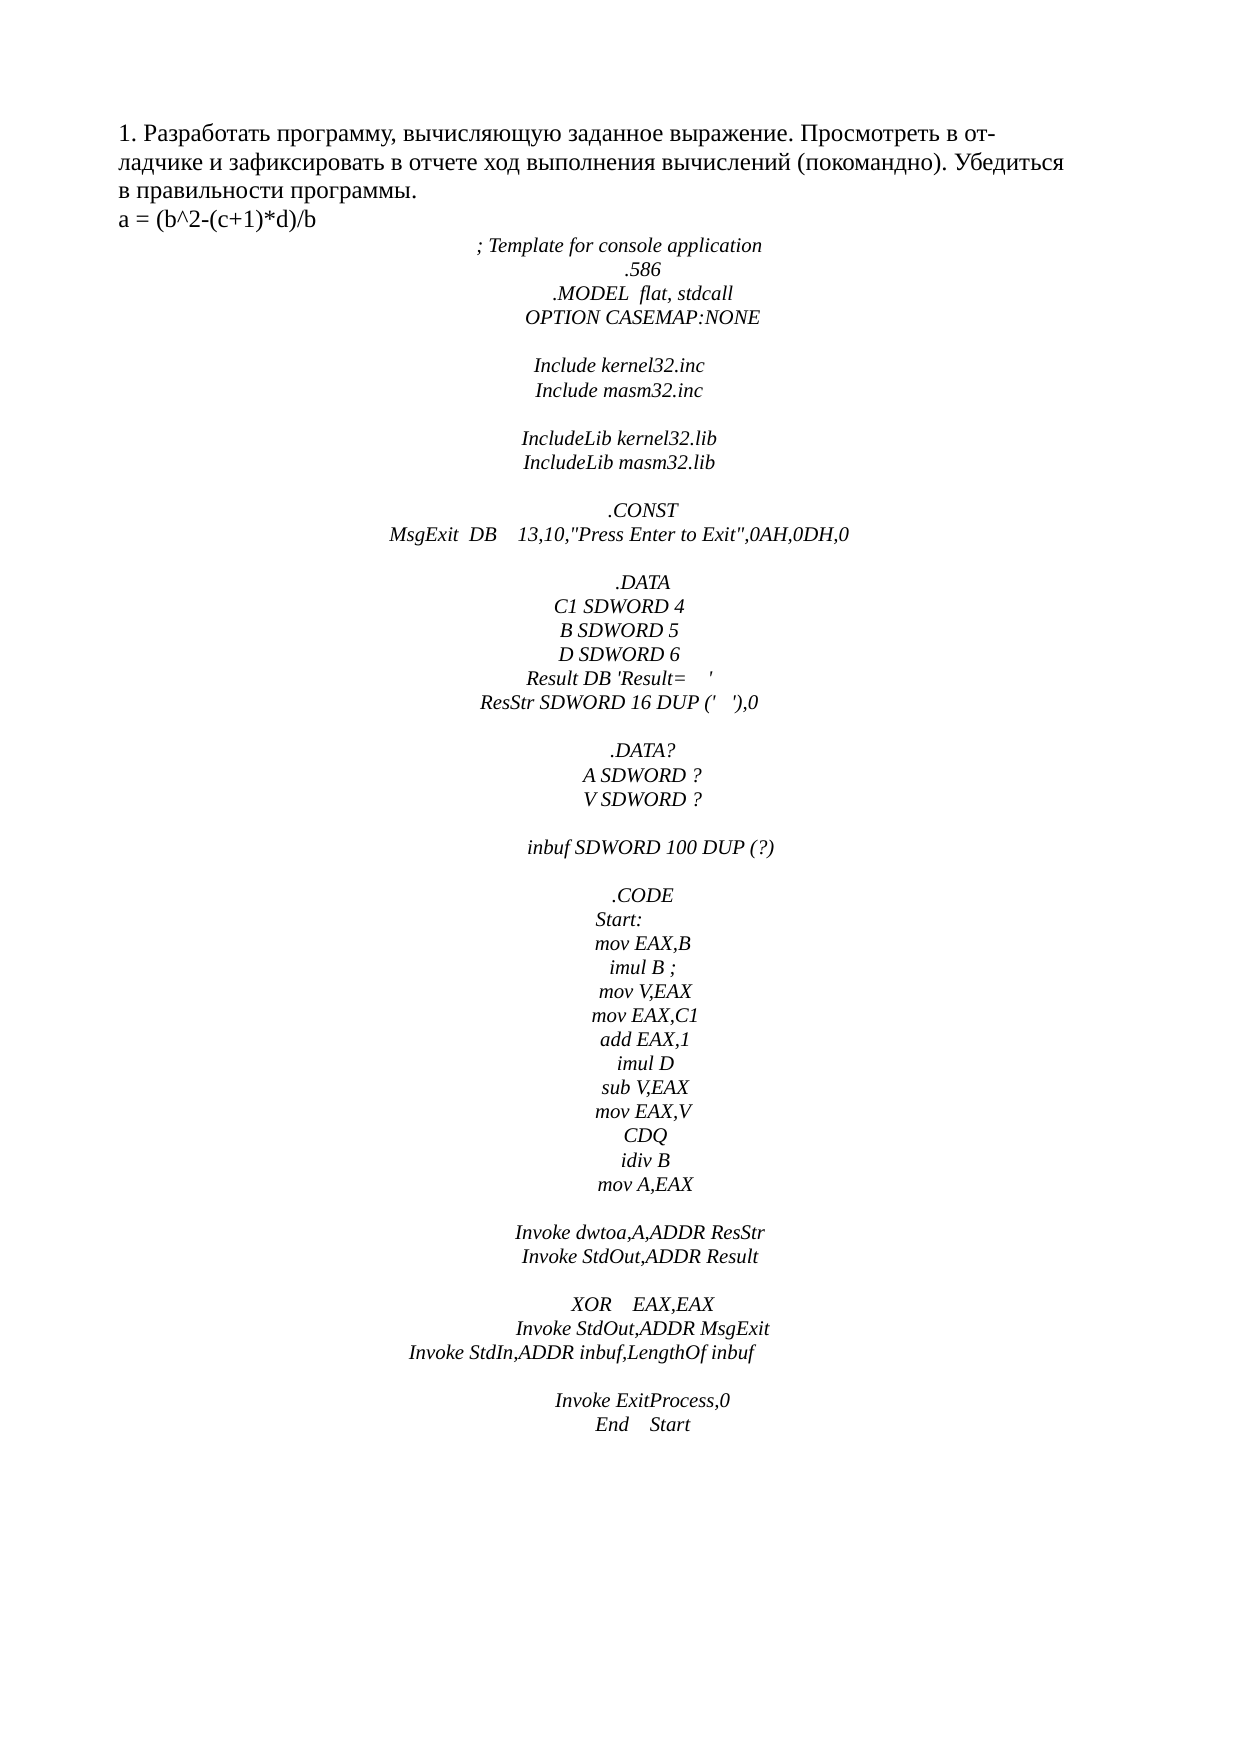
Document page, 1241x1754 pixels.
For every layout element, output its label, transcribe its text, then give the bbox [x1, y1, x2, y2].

text .CODE [118, 883, 1122, 907]
text .MODEL flat, stdcall [118, 281, 1122, 305]
text mov EAX,C1 [118, 1003, 1122, 1027]
text V SDWORD ? [118, 787, 1122, 811]
text imul D [118, 1051, 1122, 1075]
text Invoke StdOut,ADDR Result [118, 1244, 1122, 1268]
text mov EAX,V [118, 1099, 1122, 1123]
text MsgExit DB 13,10,"Press Enter to Exit",0AH,0DH,0 [118, 522, 1122, 546]
text A SDWORD ? [118, 762, 1122, 787]
text ResStr SDWORD 16 DUP (' '),0 [118, 690, 1122, 714]
text IncludeLib kernel32.lib [118, 426, 1122, 450]
text add EAX,1 [118, 1027, 1122, 1051]
text ладчике и зафиксировать в отчете ход выполнения вычислений (покомандно). Убедиться [118, 147, 1122, 176]
text Include masm32.inc [118, 377, 1122, 402]
text Invoke StdOut,ADDR MsgExit [118, 1316, 1122, 1340]
text Invoke ExitProcess,0 [118, 1388, 1122, 1412]
text Invoke StdIn,ADDR inbuf,LengthOf inbuf [118, 1340, 1122, 1364]
text imul B ; [118, 955, 1122, 979]
text а = (b^2-(c+1)*d)/b [118, 204, 1122, 233]
text sub V,EAX [118, 1075, 1122, 1099]
text C1 SDWORD 4 [118, 594, 1122, 618]
text OPTION CASEMAP:NONE [118, 305, 1122, 329]
text Start: [118, 907, 1122, 931]
text inbuf SDWORD 100 DUP (?) [118, 835, 1122, 859]
text mov EAX,B [118, 931, 1122, 955]
text End Start [118, 1412, 1122, 1436]
text Result DB 'Result= ' [118, 666, 1122, 690]
text .586 [118, 257, 1122, 281]
text mov V,EAX [118, 979, 1122, 1003]
text 1. Разработать программу, вычисляющую заданное выражение. Просмотреть в от- [118, 118, 1122, 147]
text .DATA [118, 570, 1122, 594]
text Include kernel32.inc [118, 353, 1122, 377]
text ; Template for console application [118, 233, 1122, 257]
text IncludeLib masm32.lib [118, 450, 1122, 474]
text B SDWORD 5 [118, 618, 1122, 642]
text D SDWORD 6 [118, 642, 1122, 666]
text Invoke dwtoa,A,ADDR ResStr [118, 1220, 1122, 1244]
text .DATA? [118, 738, 1122, 762]
text XOR EAX,EAX [118, 1292, 1122, 1316]
text mov A,EAX [118, 1172, 1122, 1196]
text idiv B [118, 1147, 1122, 1172]
text CDQ [118, 1123, 1122, 1147]
text в правильности программы. [118, 176, 1122, 204]
text .CONST [118, 498, 1122, 522]
